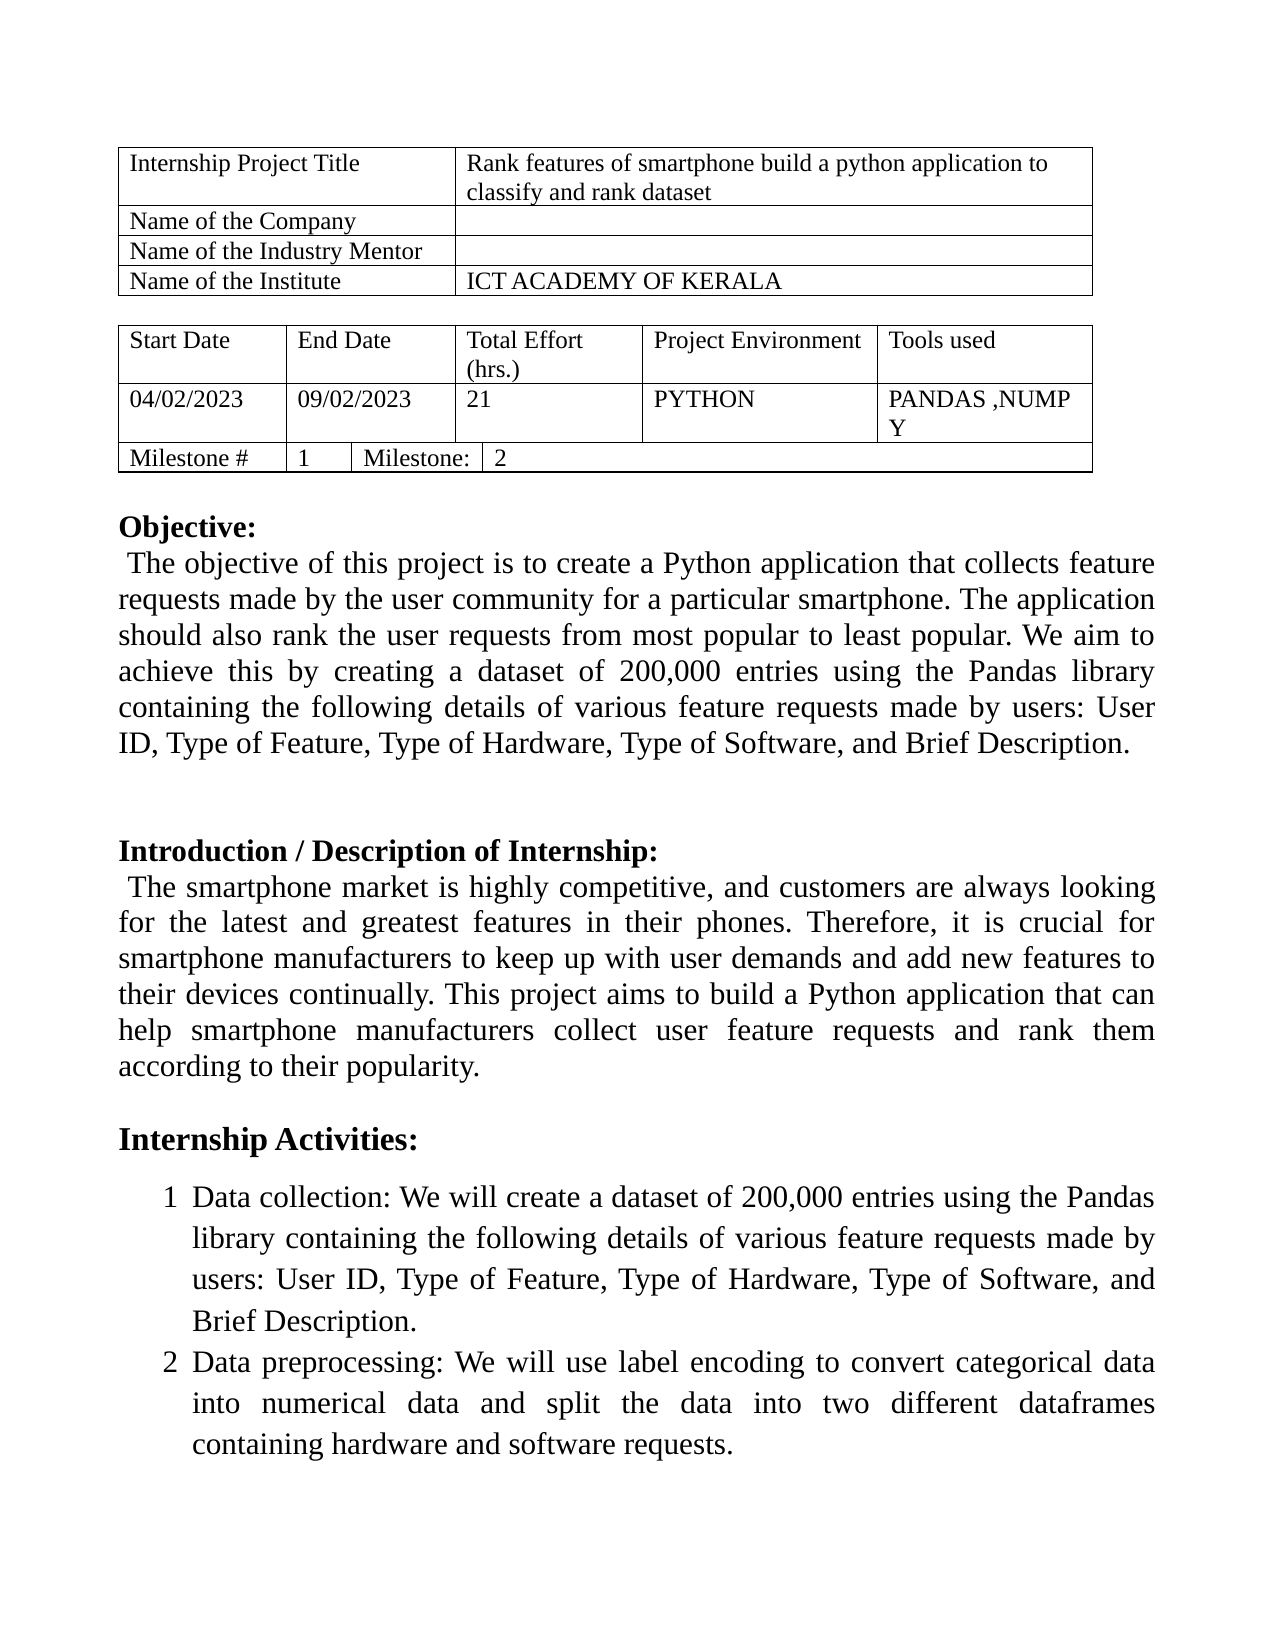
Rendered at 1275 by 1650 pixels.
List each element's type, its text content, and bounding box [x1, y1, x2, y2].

table_header Rank features of smartphone build a python application to classify and rank dataset [456, 148, 1092, 205]
table_header Project Environment [643, 326, 877, 383]
text The smartphone market is highly competitive, and customers are always looking for the latest and greatest features in their phones. Therefore, it is crucial for smartphone manufacturers to keep up with user demands and add new features to their devices continually. This project aims to build a Python application that can help smartphone manufacturers collect user feature requests and rank them according to their popularity. [118, 868, 1157, 1083]
table_cell Milestone: [352, 443, 482, 471]
table_cell Name of the Industry Mentor [119, 236, 455, 265]
list Data collection: We will create a dataset of 200,000 entries using the Pandas library containing the following details of various feature requests made by users: User ID, Type of Feature, Type of Hardware, Type of Software, and Brief Description. [162, 1178, 1157, 1338]
table_cell ICT ACADEMY OF KERALA [456, 266, 1092, 295]
table_header Tools used [878, 326, 1092, 383]
table_cell Name of the Company [119, 206, 455, 235]
text The objective of this project is to create a Python application that collects feature requests made by the user community for a particular smartphone. The application should also rank the user requests from most popular to least popular. We aim to achieve this by creating a dataset of 200,000 entries using the Pandas library containing the following details of various feature requests made by users: User ID, Type of Feature, Type of Hardware, Type of Software, and Brief Description. [118, 544, 1157, 796]
table_cell [456, 236, 1092, 265]
table_cell Milestone # [119, 443, 286, 471]
table_cell [456, 206, 1092, 235]
list Data preprocessing: We will use label encoding to convert categorical data into numerical data and split the data into two different dataframes containing hardware and software requests. [162, 1343, 1157, 1461]
table_cell Name of the Institute [119, 266, 455, 295]
table_cell 2 [483, 443, 1092, 471]
table_cell PYTHON [643, 384, 877, 442]
table_cell PANDAS ,NUMPY [878, 384, 1092, 442]
table_header Total Effort (hrs.) [456, 326, 642, 383]
text Internship Activities: [118, 1119, 1157, 1158]
text Introduction / Description of Internship: [118, 832, 1157, 868]
table_cell 04/02/2023 [119, 384, 286, 442]
table_header End Date [287, 326, 455, 383]
table_cell 09/02/2023 [287, 384, 455, 442]
table_cell 1 [287, 443, 351, 471]
table_header Start Date [119, 326, 286, 383]
text Objective: [118, 508, 1157, 544]
table_header Internship Project Title [119, 148, 455, 205]
table_cell 21 [456, 384, 642, 442]
